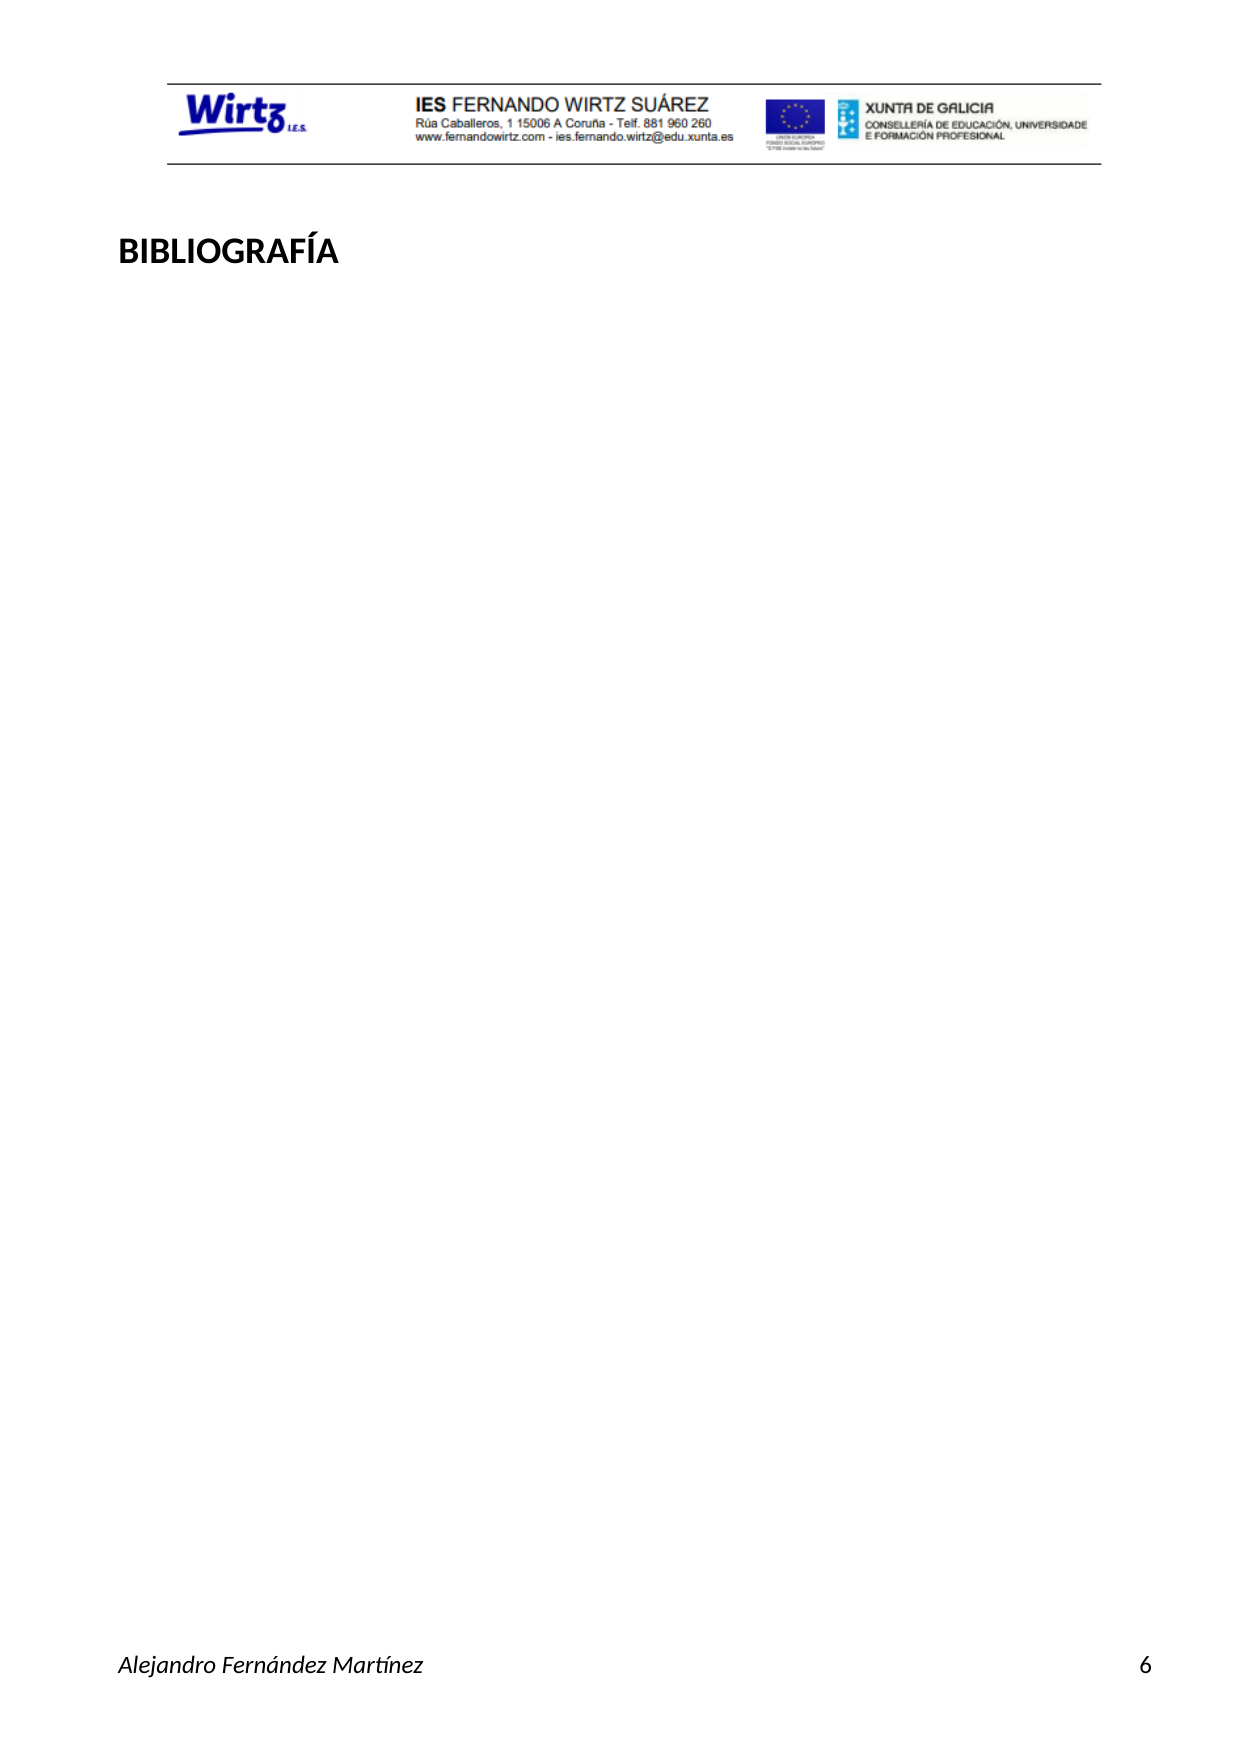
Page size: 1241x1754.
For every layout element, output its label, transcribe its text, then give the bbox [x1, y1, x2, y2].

picture [158, 73, 1112, 173]
subtitle BIBLIOGRAFÍA [118, 227, 1152, 273]
